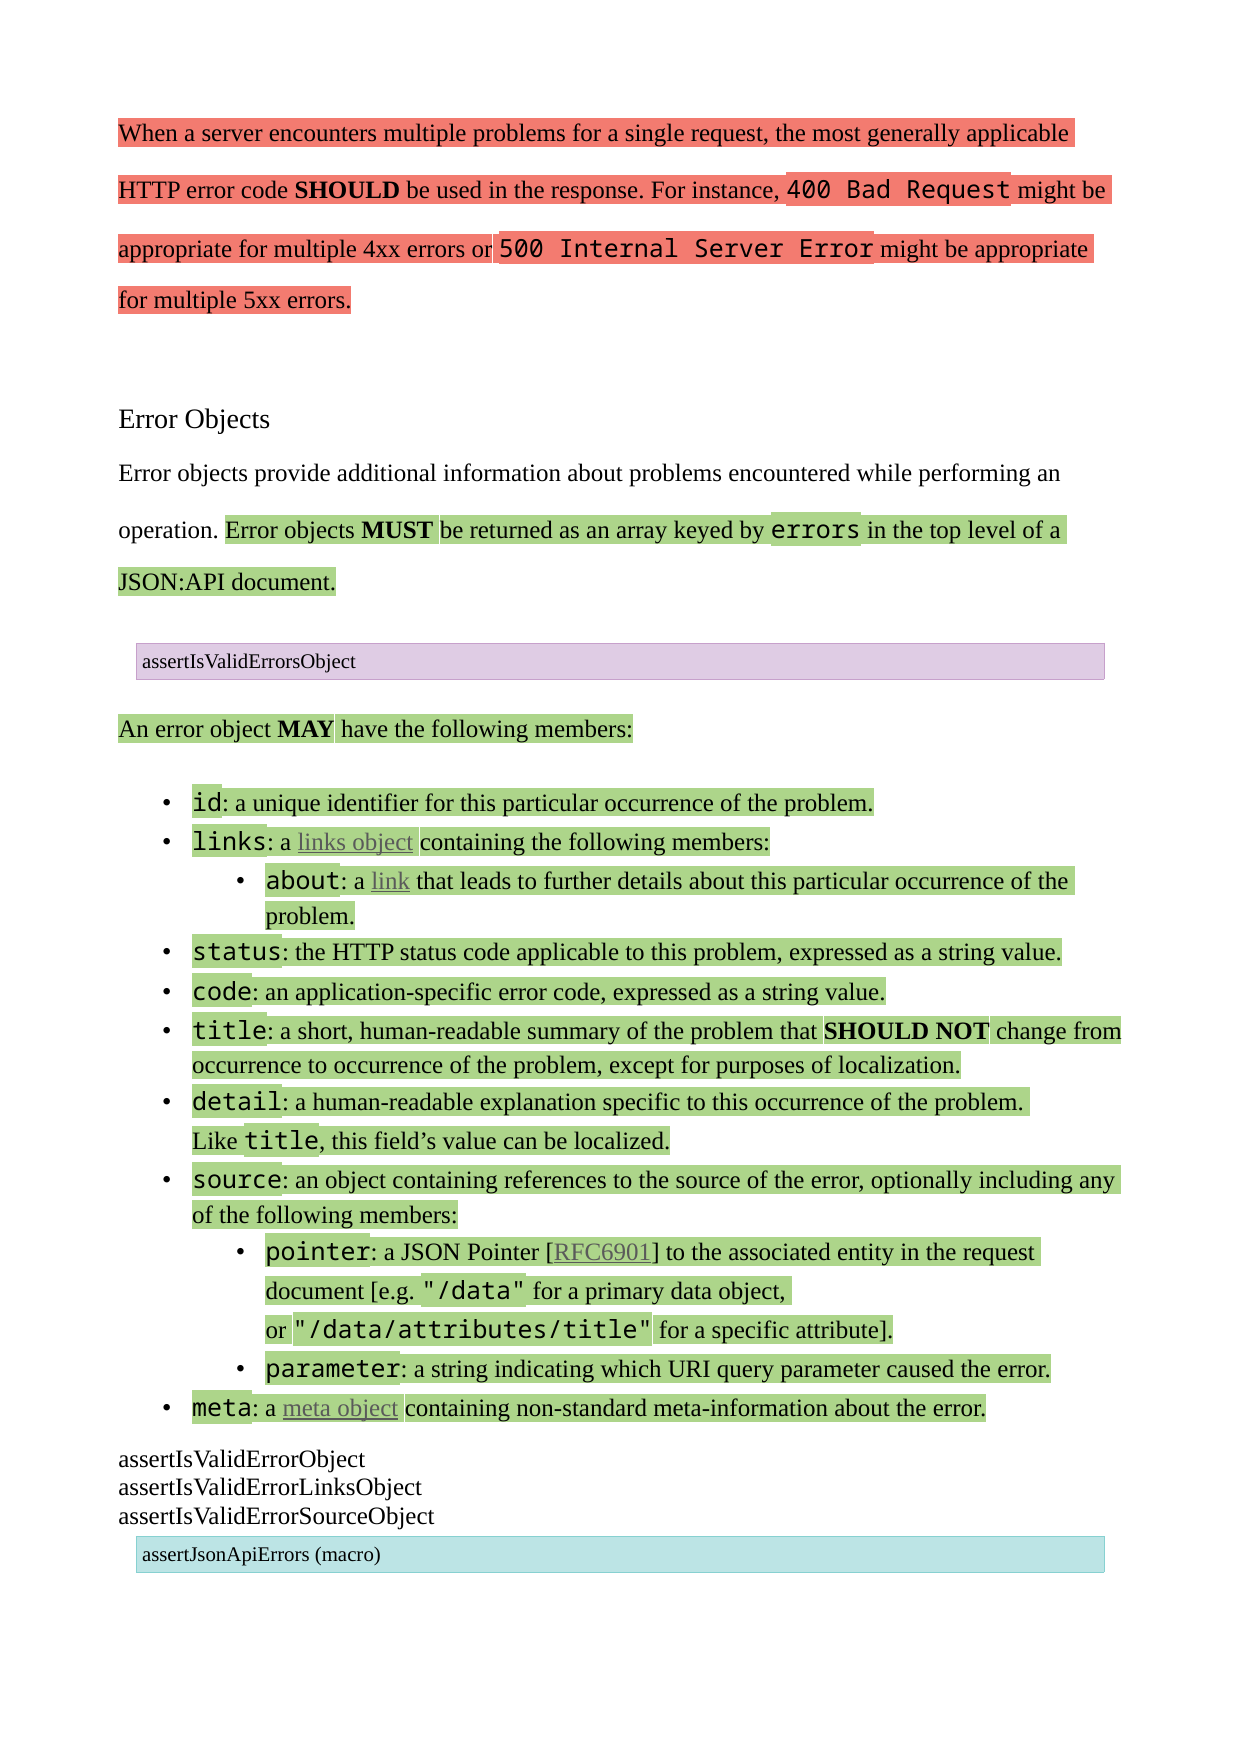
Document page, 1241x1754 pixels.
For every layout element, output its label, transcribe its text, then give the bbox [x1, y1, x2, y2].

list code: an application-specific error code, expressed as a string value. [162, 973, 1122, 1007]
list about: a link that leads to further details about this particular occurrence of the problem. [236, 863, 1122, 930]
text assertIsValidErrorSourceObject [118, 1501, 1122, 1530]
text When a server encounters multiple problems for a single request, the most generally applicable HTTP error code SHOULD be used in the response. For instance, 400 Bad Request might be appropriate for multiple 4xx errors or 500 Internal Server Error might be appropriate for multiple 5xx errors. [118, 118, 1122, 314]
list parameter: a string indicating which URI query parameter caused the error. [236, 1351, 1122, 1385]
text assertIsValidErrorLinksObject [118, 1472, 1122, 1501]
text assertJsonApiErrors (macro) [137, 1537, 1104, 1572]
list id: a unique identifier for this particular occurrence of the problem. [162, 784, 1122, 818]
subtitle Error Objects [118, 402, 1122, 435]
text Error objects provide additional information about problems encountered while performing an operation. Error objects MUST be returned as an array keyed by errors in the top level of a JSON:API document. [118, 458, 1122, 596]
list pointer: a JSON Pointer [RFC6901] to the associated entity in the request document [e.g. "/data" for a primary data object, or "/data/attributes/title" for a specific attribute]. [236, 1233, 1122, 1346]
text assertIsValidErrorObject [118, 1444, 1122, 1472]
list source: an object containing references to the source of the error, optionally including any of the following members: [162, 1162, 1122, 1229]
list status: the HTTP status code applicable to this problem, expressed as a string value. [162, 934, 1122, 968]
list meta: a meta object containing non-standard meta-information about the error. [162, 1390, 1122, 1424]
list title: a short, human-readable summary of the problem that SHOULD NOT change from occurrence to occurrence of the problem, except for purposes of localization. [162, 1012, 1122, 1079]
text An error object MAY have the following members: [118, 714, 1122, 743]
list links: a links object containing the following members: [162, 823, 1122, 857]
list detail: a human-readable explanation specific to this occurrence of the problem. Like title, this field’s value can be localized. [162, 1084, 1122, 1157]
text assertIsValidErrorsObject [137, 644, 1104, 679]
